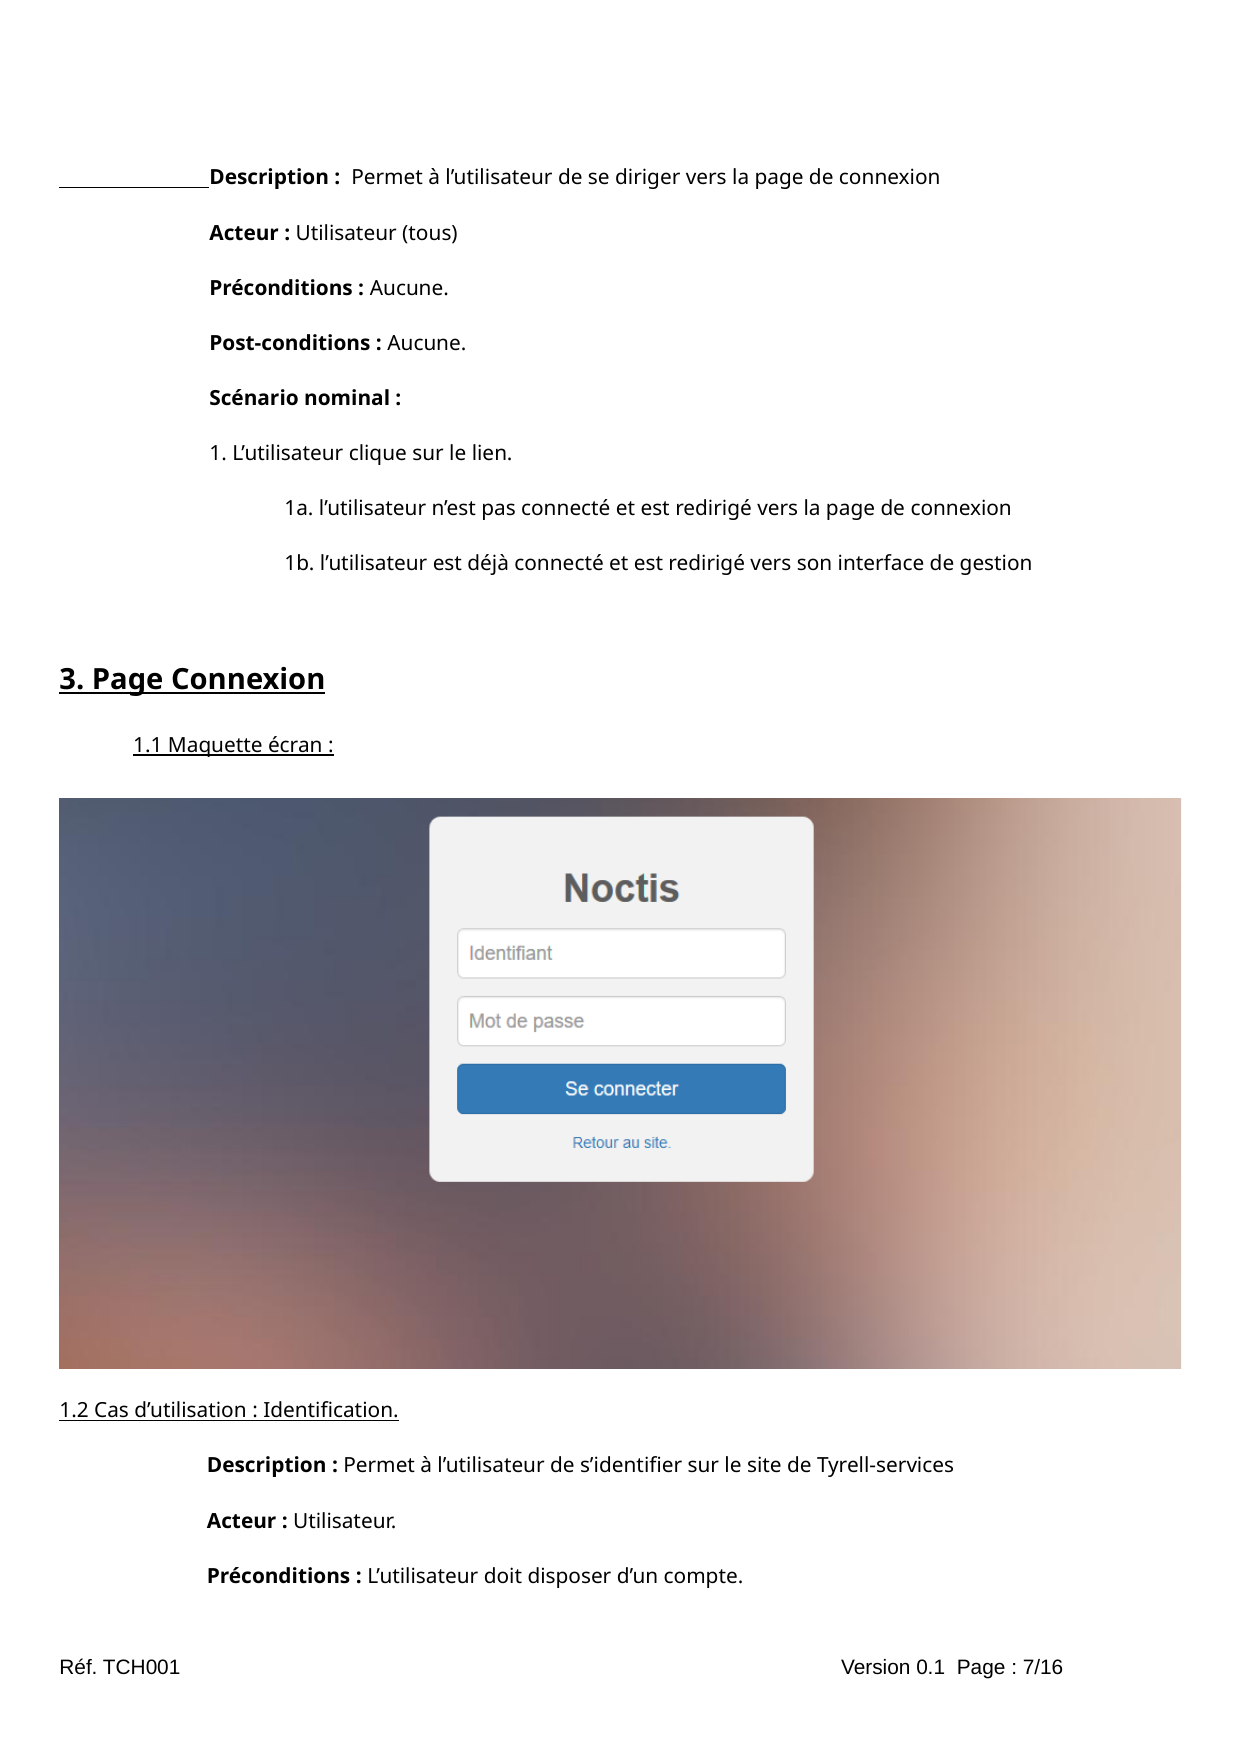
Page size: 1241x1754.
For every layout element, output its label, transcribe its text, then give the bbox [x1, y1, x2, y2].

text 1.1 Maquette écran : [59, 730, 1181, 759]
text Préconditions : L’utilisateur doit disposer d’un compte. [207, 1561, 1181, 1589]
text 1a. l’utilisateur n’est pas connecté et est redirigé vers la page de connexion [59, 493, 1181, 522]
text 1.2 Cas d’utilisation : Identification. [59, 1396, 1181, 1424]
text Post-conditions : Aucune. [59, 328, 1181, 356]
text Description : Permet à l’utilisateur de s’identifier sur le site de Tyrell-services [207, 1451, 1181, 1479]
picture [59, 798, 1182, 1369]
subtitle 3. Page Connexion [59, 658, 1181, 698]
text 1b. l’utilisateur est déjà connecté et est redirigé vers son interface de gestion [59, 548, 1181, 577]
text 1. L’utilisateur clique sur le lien. [59, 438, 1181, 466]
text Description : Permet à l’utilisateur de se diriger vers la page de connexion [59, 162, 1181, 191]
text Préconditions : Aucune. [59, 273, 1181, 301]
text Scénario nominal : [59, 383, 1181, 411]
text Acteur : Utilisateur. [207, 1506, 1181, 1534]
text Acteur : Utilisateur (tous) [59, 218, 1181, 246]
